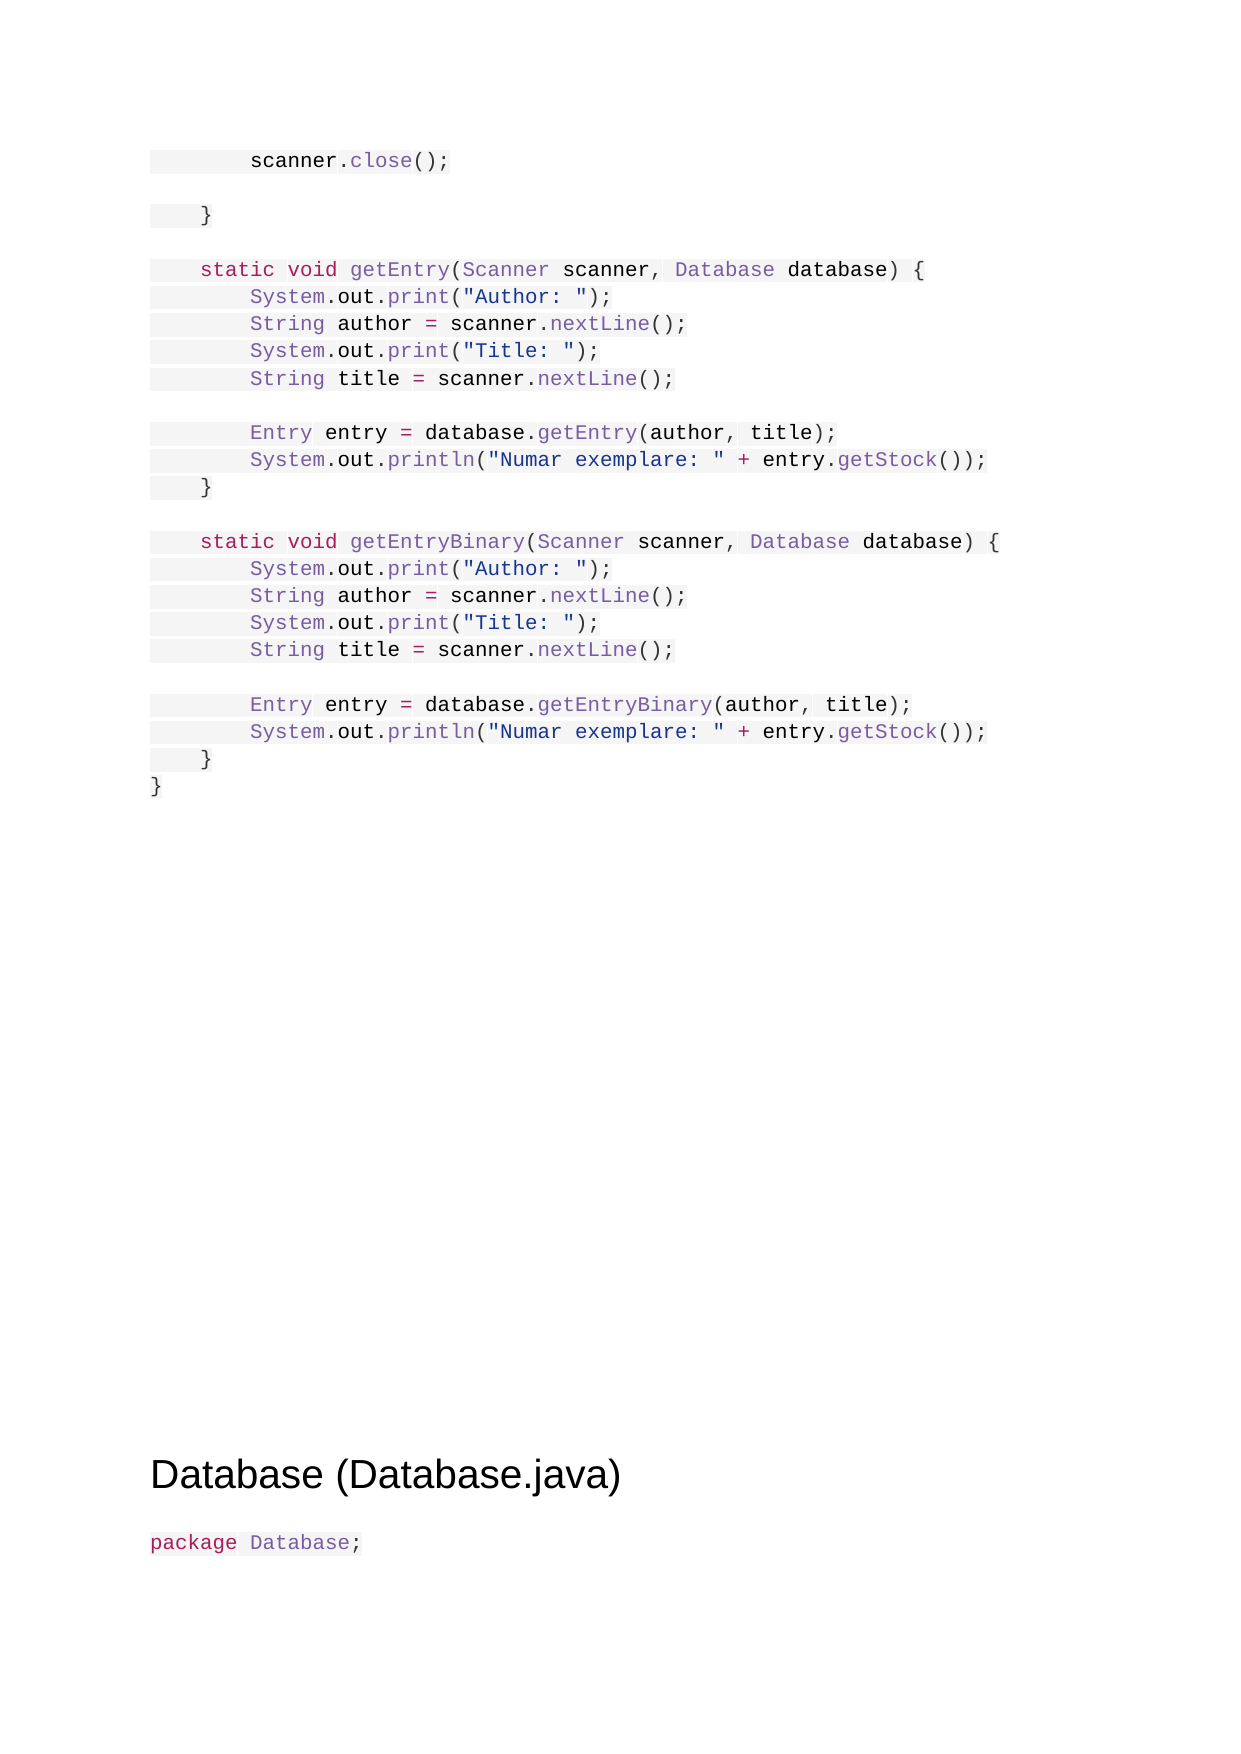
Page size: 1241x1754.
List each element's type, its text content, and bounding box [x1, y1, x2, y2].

text } [150, 476, 1090, 500]
text } [150, 775, 1090, 799]
text static void getEntryBinary(Scanner scanner, Database database) { [150, 531, 1090, 554]
text String title = scanner.nextLine(); [150, 639, 1090, 663]
subtitle Database (Database.java) [150, 1451, 1090, 1498]
text System.out.print("Title: "); [150, 612, 1090, 636]
text scanner.close(); [150, 150, 1090, 174]
text Entry entry = database.getEntry(author, title); [150, 422, 1090, 446]
text System.out.print("Title: "); [150, 340, 1090, 364]
text package Database; [150, 1532, 1090, 1556]
text static void getEntry(Scanner scanner, Database database) { [150, 259, 1090, 282]
text String author = scanner.nextLine(); [150, 313, 1090, 337]
text System.out.println("Numar exemplare: " + entry.getStock()); [150, 721, 1090, 744]
text String author = scanner.nextLine(); [150, 585, 1090, 609]
text } [150, 748, 1090, 772]
text Entry entry = database.getEntryBinary(author, title); [150, 694, 1090, 717]
text } [150, 204, 1090, 228]
text System.out.println("Numar exemplare: " + entry.getStock()); [150, 449, 1090, 473]
text System.out.print("Author: "); [150, 286, 1090, 309]
text String title = scanner.nextLine(); [150, 367, 1090, 391]
text System.out.print("Author: "); [150, 558, 1090, 581]
